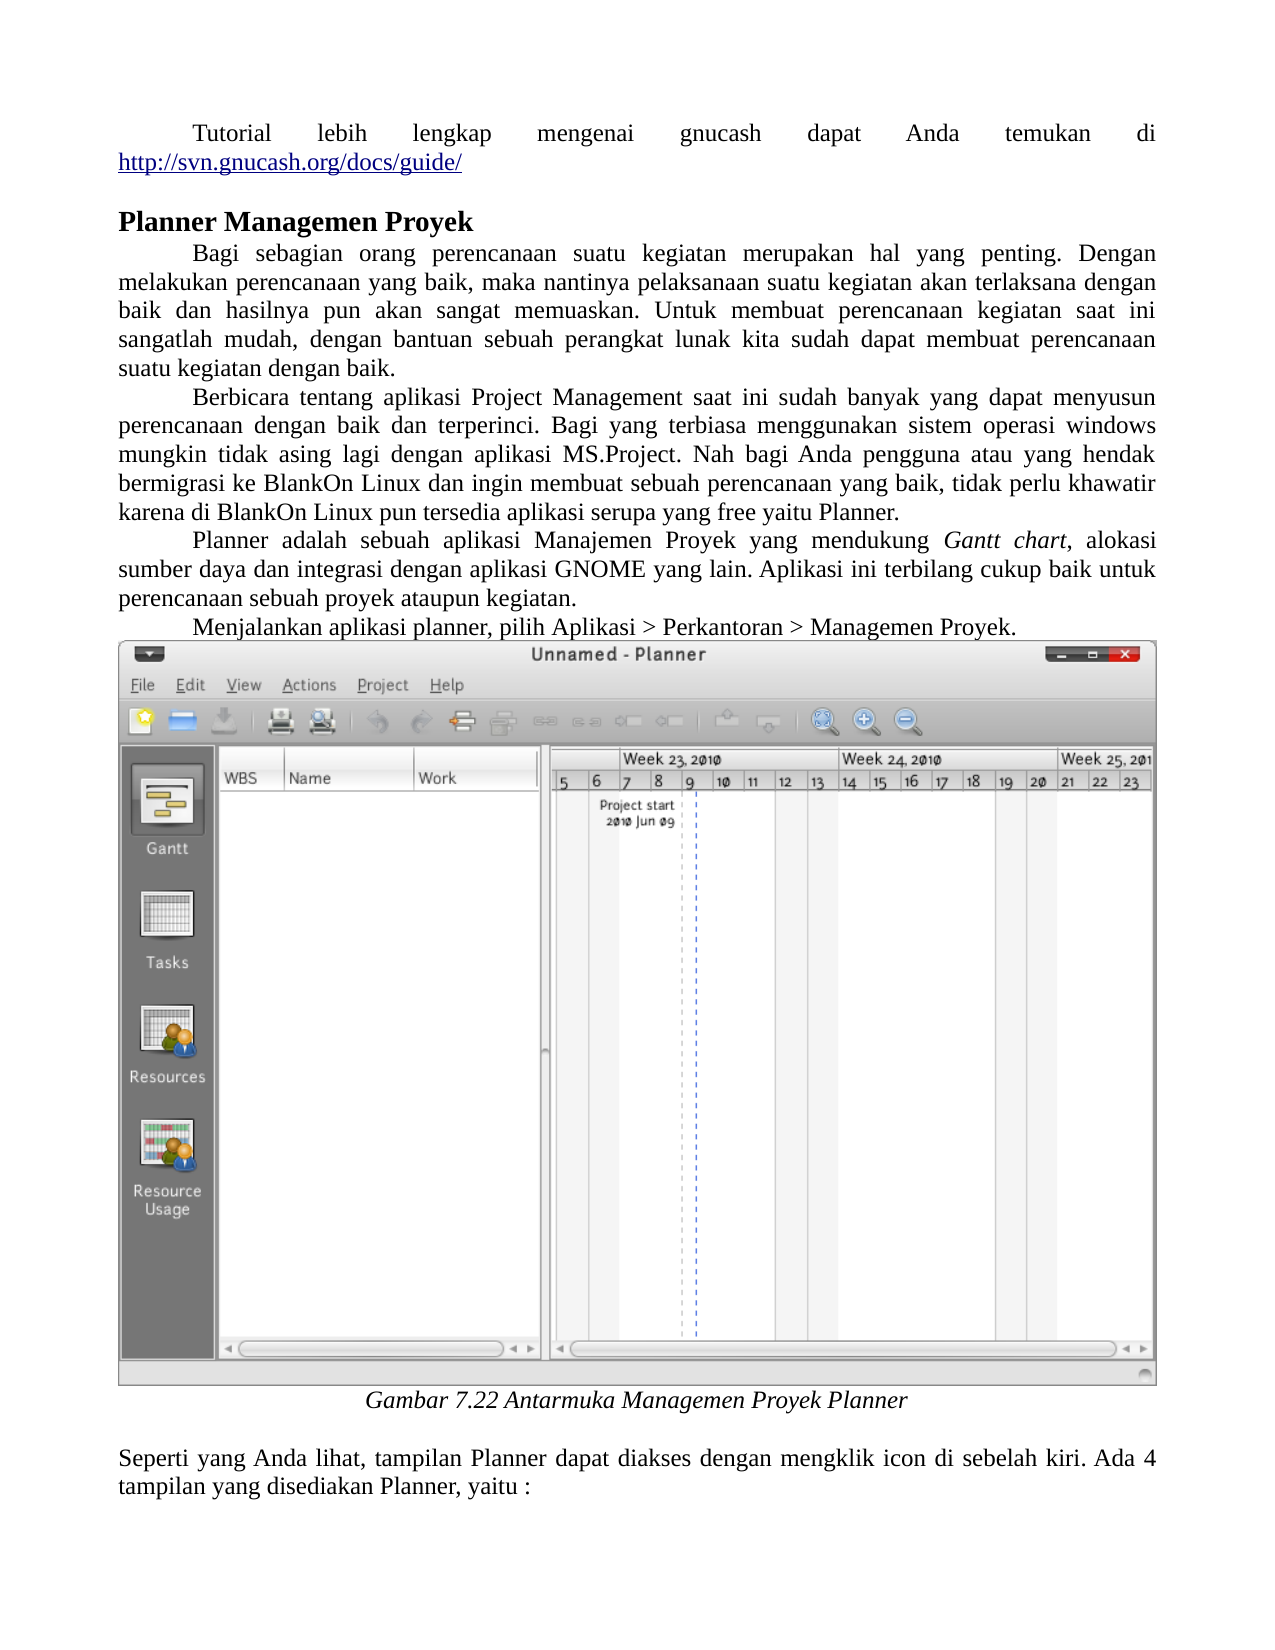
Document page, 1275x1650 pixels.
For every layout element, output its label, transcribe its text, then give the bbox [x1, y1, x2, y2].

text Gambar 7.22 Antarmuka Managemen Proyek Planner [118, 1386, 1157, 1414]
text Bagi sebagian orang perencanaan suatu kegiatan merupakan hal yang penting. Dengan melakukan perencanaan yang baik, maka nantinya pelaksanaan suatu kegiatan akan terlaksana dengan baik dan hasilnya pun akan sangat memuaskan. Untuk membuat perencanaan kegiatan saat ini sangatlah mudah, dengan bantuan sebuah perangkat lunak kita sudah dapat membuat perencanaan suatu kegiatan dengan baik. [118, 238, 1157, 382]
text Planner Managemen Proyek [118, 204, 1157, 238]
text Menjalankan aplikasi planner, pilih Aplikasi > Perkantoran > Managemen Proyek. [118, 612, 1157, 640]
picture [118, 640, 1157, 1386]
text Berbicara tentang aplikasi Project Management saat ini sudah banyak yang dapat menyusun perencanaan dengan baik dan terperinci. Bagi yang terbiasa menggunakan sistem operasi windows mungkin tidak asing lagi dengan aplikasi MS.Project. Nah bagi Anda pengguna atau yang hendak bermigrasi ke BlankOn Linux dan ingin membuat sebuah perencanaan yang baik, tidak perlu khawatir karena di BlankOn Linux pun tersedia aplikasi serupa yang free yaitu Planner. [118, 382, 1157, 525]
text Planner adalah sebuah aplikasi Manajemen Proyek yang mendukung Gantt chart, alokasi sumber daya dan integrasi dengan aplikasi GNOME yang lain. Aplikasi ini terbilang cukup baik untuk perencanaan sebuah proyek ataupun kegiatan. [118, 525, 1157, 612]
text Seperti yang Anda lihat, tampilan Planner dapat diakses dengan mengklik icon di sebelah kiri. Ada 4 tampilan yang disediakan Planner, yaitu : [118, 1443, 1157, 1500]
text Tutorial lebih lengkap mengenai gnucash dapat Anda temukan di http://svn.gnucash.org/docs/guide/ [118, 118, 1157, 176]
